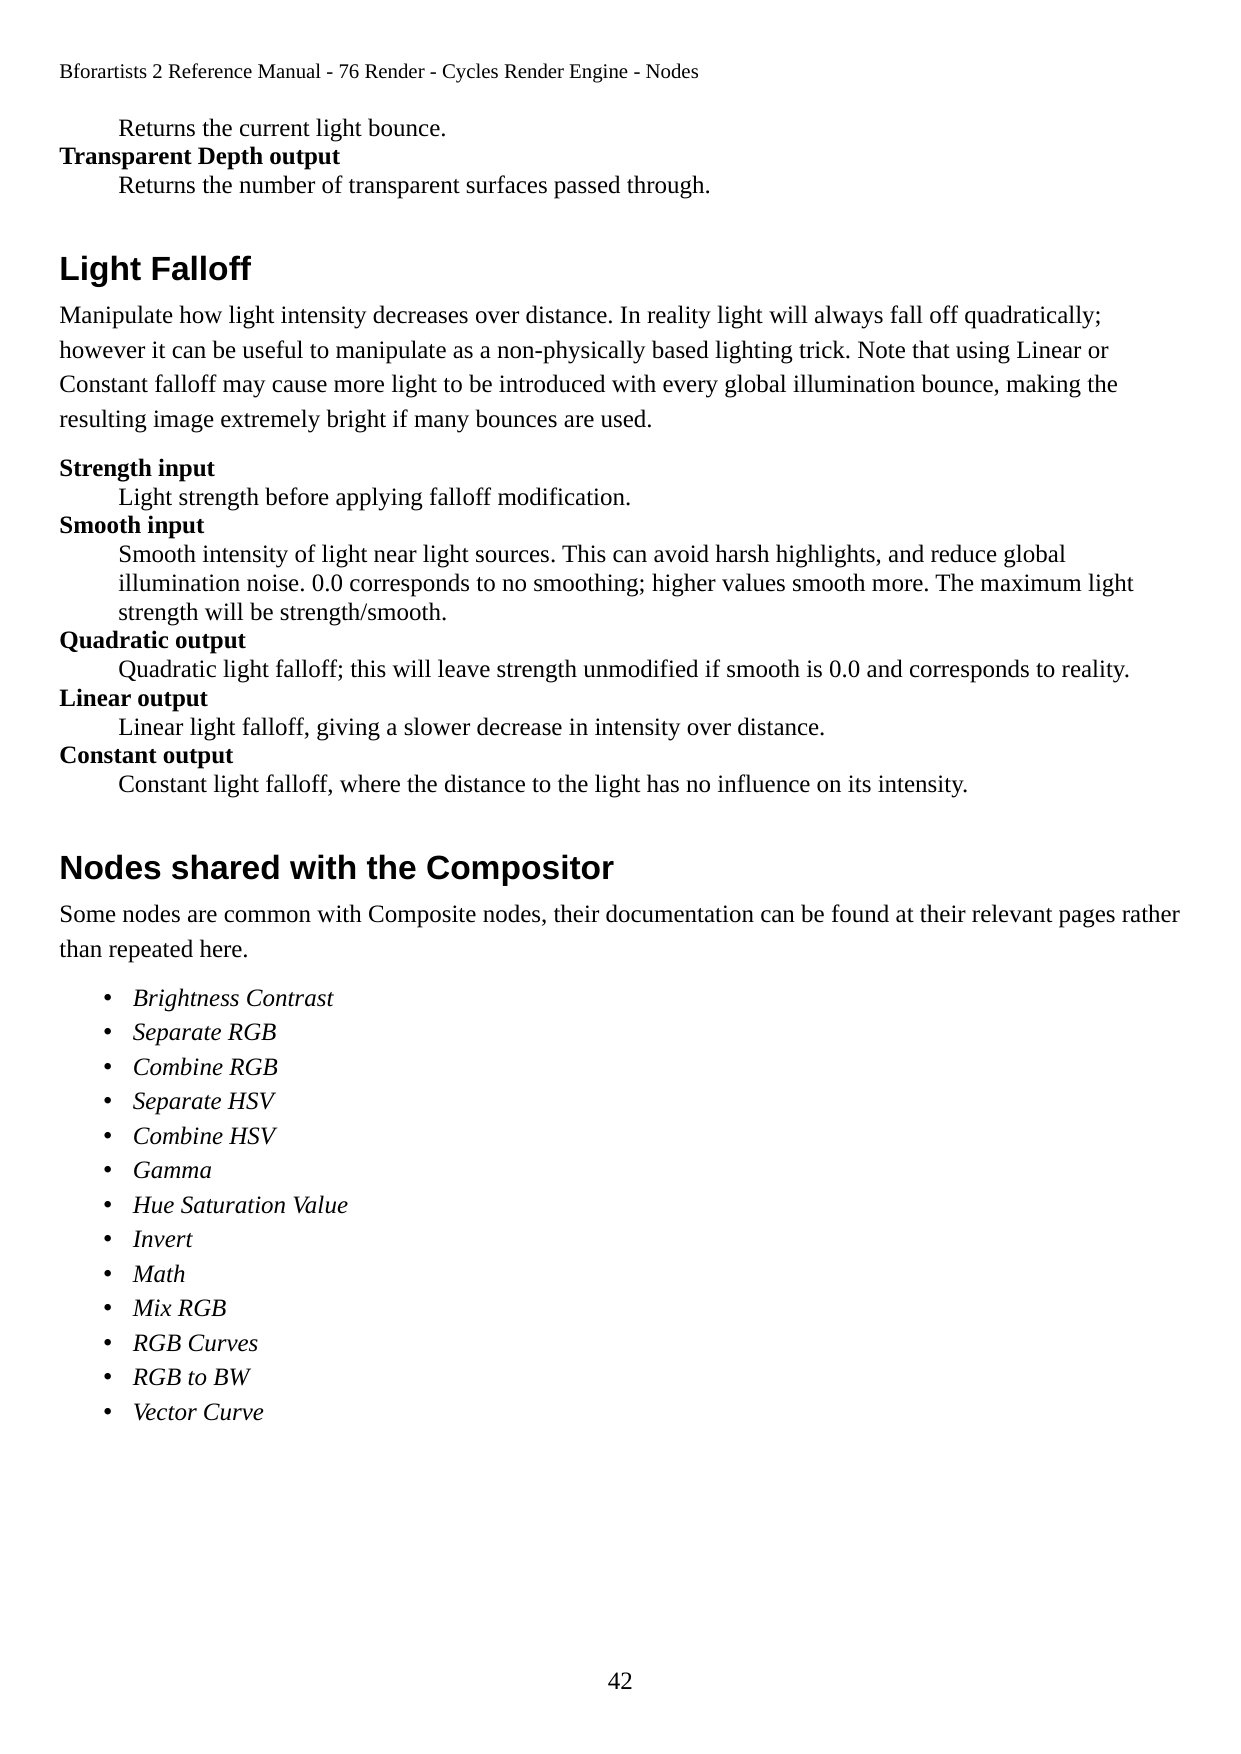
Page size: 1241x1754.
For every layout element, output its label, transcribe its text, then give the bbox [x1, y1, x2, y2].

list Mix RGB [103, 1293, 1181, 1322]
subtitle Quadratic output [59, 625, 1181, 654]
list Quadratic light falloff; this will leave strength unmodified if smooth is 0.0 and corresponds to reality. [118, 654, 1181, 683]
subtitle Smooth input [59, 510, 1181, 539]
subtitle Constant output [59, 740, 1181, 769]
subtitle Linear output [59, 683, 1181, 712]
subtitle Transparent Depth output [59, 141, 1181, 170]
list Vector Curve [103, 1397, 1181, 1425]
list Linear light falloff, giving a slower decrease in intensity over distance. [118, 712, 1181, 740]
list Combine HSV [103, 1121, 1181, 1149]
list Smooth intensity of light near light sources. This can avoid harsh highlights, and reduce global illumination noise. 0.0 corresponds to no smoothing; higher values smooth more. The maximum light strength will be strength/smooth. [118, 539, 1181, 625]
list Invert [103, 1224, 1181, 1253]
text Some nodes are common with Composite nodes, their documentation can be found at their relevant pages rather than repeated here. [59, 899, 1181, 962]
subtitle Nodes shared with the Compositor [59, 848, 1181, 887]
subtitle Light Falloff [59, 249, 1181, 288]
list Separate HSV [103, 1086, 1181, 1115]
list Combine RGB [103, 1052, 1181, 1081]
list Returns the current light bounce. [118, 113, 1181, 141]
text Manipulate how light intensity decreases over distance. In reality light will always fall off quadratically; however it can be useful to manipulate as a non-physically based lighting trick. Note that using Linear or Constant falloff may cause more light to be introduced with every global illumination bounce, making the resulting image extremely bright if many bounces are used. [59, 300, 1181, 432]
list RGB to BW [103, 1362, 1181, 1391]
list Math [103, 1259, 1181, 1287]
subtitle Strength input [59, 453, 1181, 482]
list Separate RGB [103, 1017, 1181, 1046]
list Hue Saturation Value [103, 1190, 1181, 1218]
list Returns the number of transparent surfaces passed through. [118, 170, 1181, 199]
list Constant light falloff, where the distance to the light has no influence on its intensity. [118, 769, 1181, 798]
list Gamma [103, 1155, 1181, 1184]
list Light strength before applying falloff modification. [118, 482, 1181, 510]
list RGB Curves [103, 1328, 1181, 1356]
list Brightness Contrast [103, 983, 1181, 1012]
